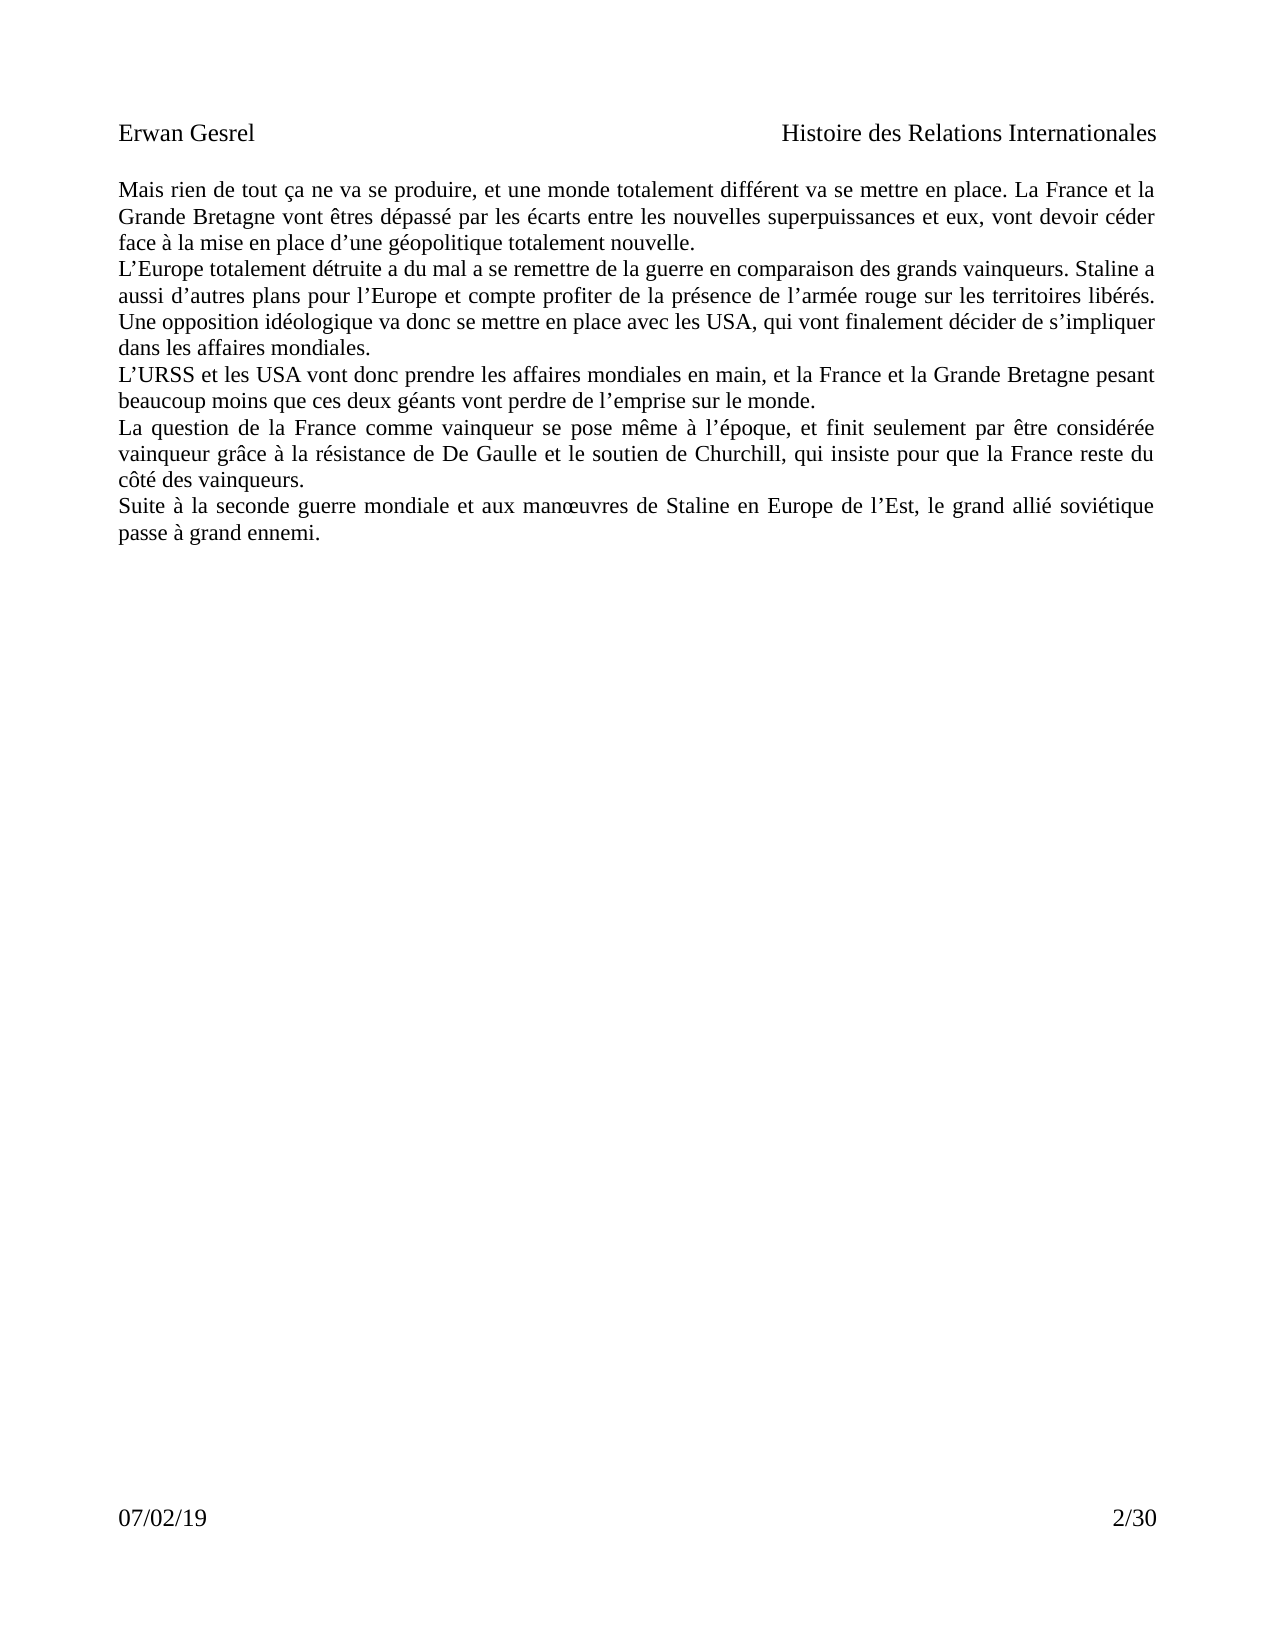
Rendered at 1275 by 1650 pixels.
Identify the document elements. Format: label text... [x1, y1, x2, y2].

text L’Europe totalement détruite a du mal a se remettre de la guerre en comparaison des grands vainqueurs. Staline a aussi d’autres plans pour l’Europe et compte profiter de la présence de l’armée rouge sur les territoires libérés. Une opposition idéologique va donc se mettre en place avec les USA, qui vont finalement décider de s’impliquer dans les affaires mondiales. [118, 255, 1157, 361]
text Suite à la seconde guerre mondiale et aux manœuvres de Staline en Europe de l’Est, le grand allié soviétique passe à grand ennemi. [118, 493, 1157, 545]
text La question de la France comme vainqueur se pose même à l’époque, et finit seulement par être considérée vainqueur grâce à la résistance de De Gaulle et le soutien de Churchill, qui insiste pour que la France reste du côté des vainqueurs. [118, 413, 1157, 493]
text Mais rien de tout ça ne va se produire, et une monde totalement différent va se mettre en place. La France et la Grande Bretagne vont êtres dépassé par les écarts entre les nouvelles superpuissances et eux, vont devoir céder face à la mise en place d’une géopolitique totalement nouvelle. [118, 176, 1157, 255]
text L’URSS et les USA vont donc prendre les affaires mondiales en main, et la France et la Grande Bretagne pesant beaucoup moins que ces deux géants vont perdre de l’emprise sur le monde. [118, 361, 1157, 413]
